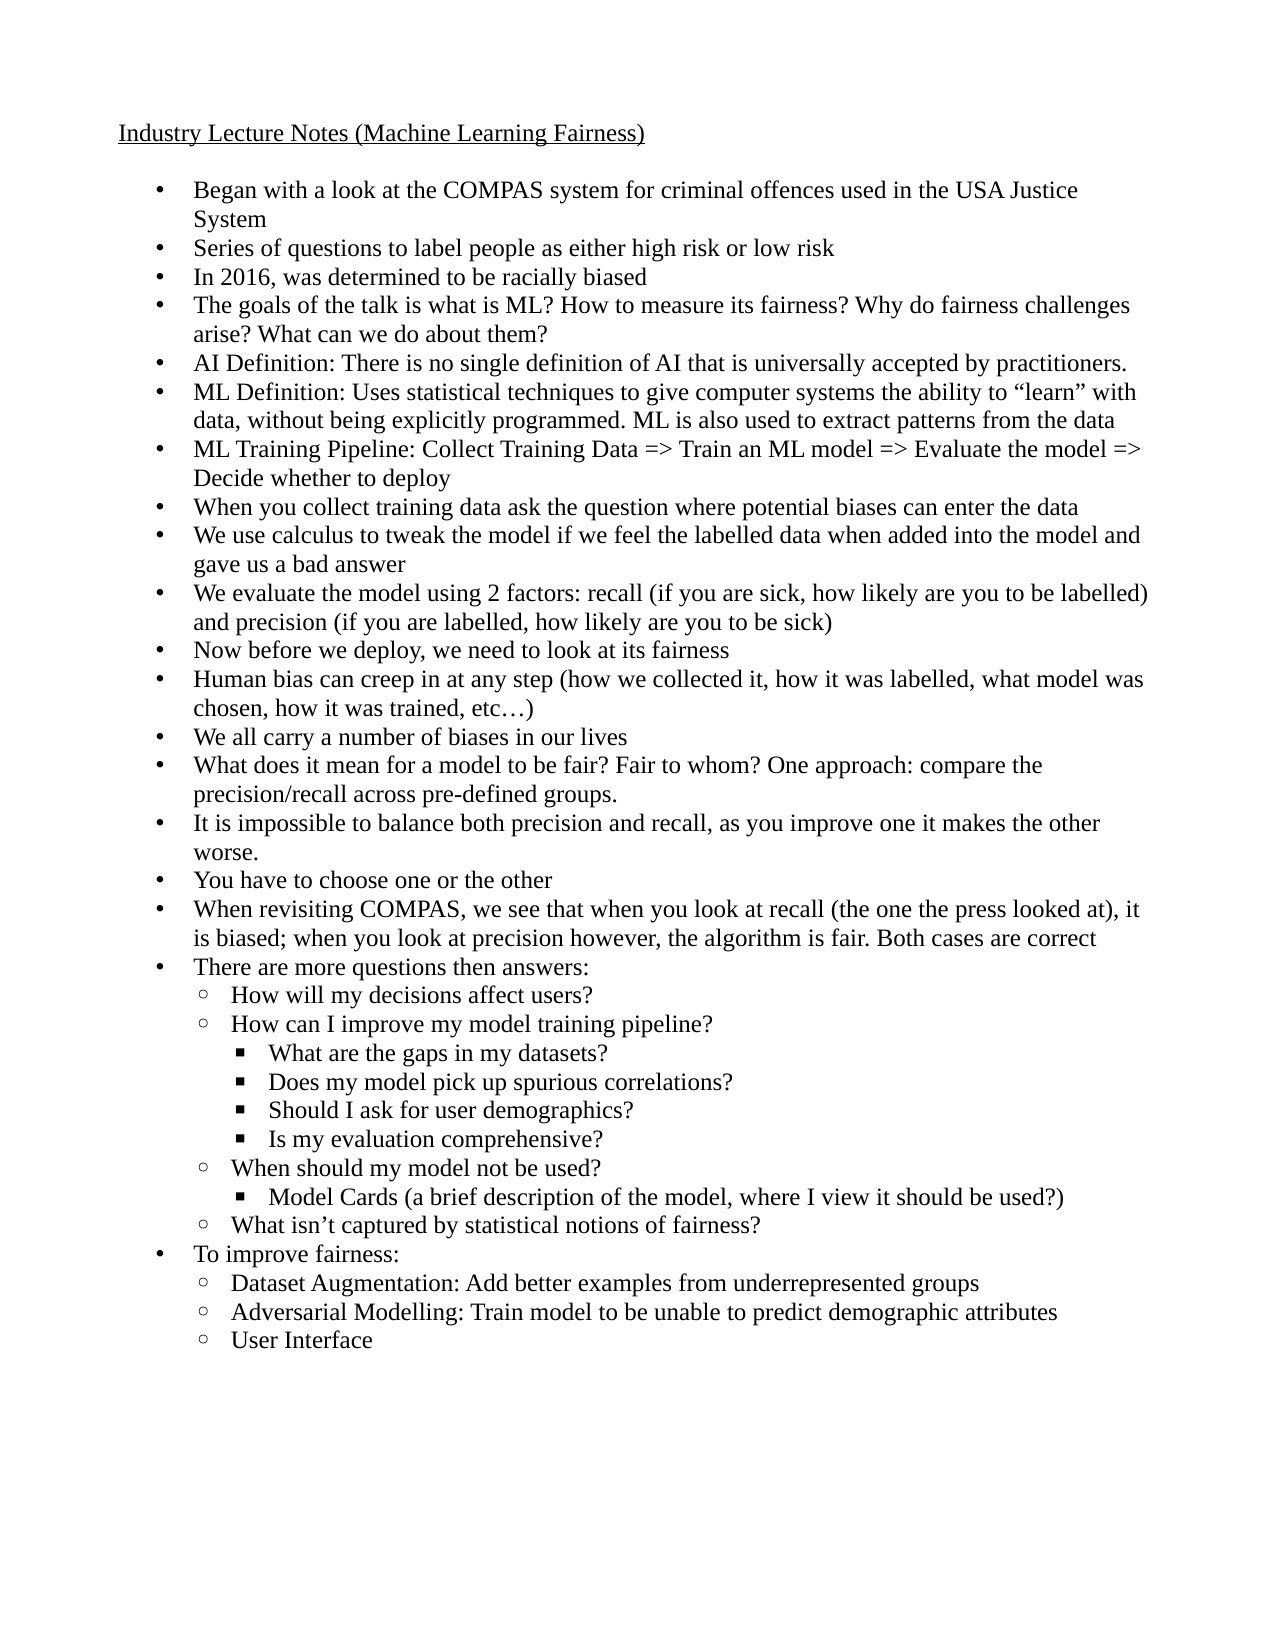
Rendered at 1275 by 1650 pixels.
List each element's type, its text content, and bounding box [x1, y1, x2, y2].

list We use calculus to tweak the model if we feel the labelled data when added into the model and gave us a bad answer [156, 521, 1157, 578]
list ML Definition: Uses statistical techniques to give computer systems the ability to “learn” with data, without being explicitly programmed. ML is also used to extract patterns from the data [156, 377, 1157, 434]
list How will my decisions affect users? [193, 981, 1157, 1009]
list Dataset Augmentation: Add better examples from underrepresented groups [193, 1268, 1157, 1297]
list To improve fairness: [156, 1239, 1157, 1268]
list There are more questions then answers: [156, 952, 1157, 981]
list How can I improve my model training pipeline? [193, 1009, 1157, 1038]
list Is my evaluation comprehensive? [231, 1124, 1157, 1153]
list Does my model pick up spurious correlations? [231, 1067, 1157, 1096]
list Now before we deploy, we need to look at its fairness [156, 636, 1157, 664]
list What does it mean for a model to be fair? Fair to whom? One approach: compare the precision/recall across pre-defined groups. [156, 751, 1157, 808]
list Series of questions to label people as either high risk or low risk [156, 233, 1157, 262]
list User Interface [193, 1326, 1157, 1354]
list You have to choose one or the other [156, 866, 1157, 894]
list When you collect training data ask the question where potential biases can enter the data [156, 492, 1157, 521]
list AI Definition: There is no single definition of AI that is universally accepted by practitioners. [156, 348, 1157, 377]
list Human bias can creep in at any step (how we collected it, how it was labelled, what model was chosen, how it was trained, etc…) [156, 664, 1157, 722]
list The goals of the talk is what is ML? How to measure its fairness? Why do fairness challenges arise? What can we do about them? [156, 291, 1157, 348]
list It is impossible to balance both precision and recall, as you improve one it makes the other worse. [156, 808, 1157, 866]
list We all carry a number of biases in our lives [156, 722, 1157, 751]
list Model Cards (a brief description of the model, where I view it should be used?) [231, 1182, 1157, 1211]
list Began with a look at the COMPAS system for criminal offences used in the USA Justice System [156, 176, 1157, 233]
list When revisiting COMPAS, we see that when you look at recall (the one the press looked at), it is biased; when you look at precision however, the algorithm is fair. Both cases are correct [156, 894, 1157, 952]
list What isn’t captured by statistical notions of fairness? [193, 1211, 1157, 1239]
list Should I ask for user demographics? [231, 1096, 1157, 1124]
list We evaluate the model using 2 factors: recall (if you are sick, how likely are you to be labelled) and precision (if you are labelled, how likely are you to be sick) [156, 578, 1157, 636]
list Adversarial Modelling: Train model to be unable to predict demographic attributes [193, 1297, 1157, 1326]
text Industry Lecture Notes (Machine Learning Fairness) [118, 118, 1157, 147]
list ML Training Pipeline: Collect Training Data => Train an ML model => Evaluate the model => Decide whether to deploy [156, 434, 1157, 492]
list When should my model not be used? [193, 1153, 1157, 1182]
list In 2016, was determined to be racially biased [156, 262, 1157, 291]
list What are the gaps in my datasets? [231, 1038, 1157, 1067]
